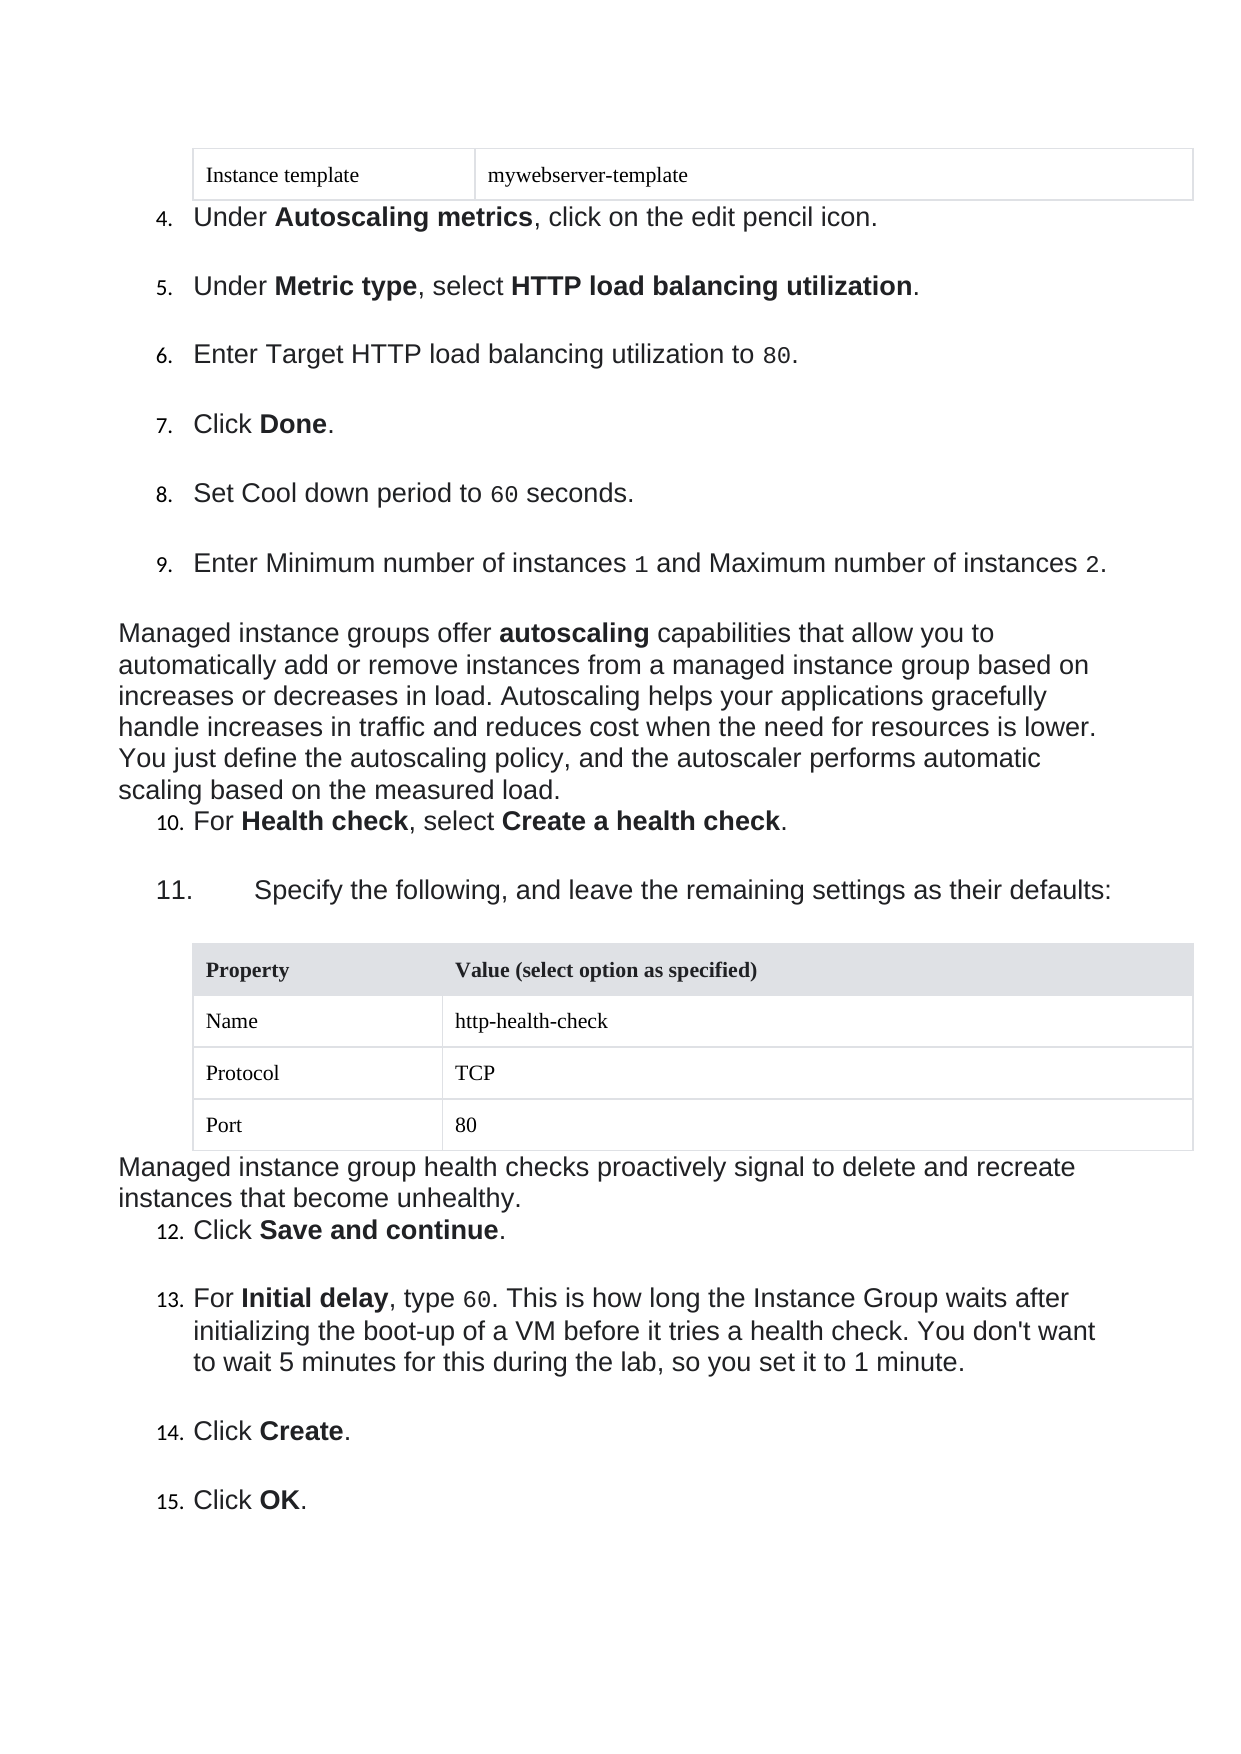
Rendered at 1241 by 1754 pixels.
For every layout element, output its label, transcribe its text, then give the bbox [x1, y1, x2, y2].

table_cell Name [194, 996, 442, 1046]
table_cell mywebserver-template [476, 149, 1192, 199]
list Specify the following, and leave the remaining settings as their defaults: [156, 874, 1122, 905]
list Click Done. [156, 408, 1122, 440]
text Managed instance group health checks proactively signal to delete and recreate instances that become unhealthy. [118, 1151, 1122, 1214]
table_header Value (select option as specified) [443, 944, 1192, 994]
list For Health check, select Create a health check. [156, 805, 1122, 836]
list Enter Minimum number of instances 1 and Maximum number of instances 2. [156, 547, 1122, 580]
table_cell TCP [443, 1048, 1192, 1098]
text Managed instance groups offer autoscaling capabilities that allow you to automatically add or remove instances from a managed instance group based on increases or decreases in load. Autoscaling helps your applications gracefully handle increases in traffic and reduces cost when the need for resources is lower. You just define the autoscaling policy, and the autoscaler performs automatic scaling based on the measured load. [118, 617, 1122, 805]
list Click Save and continue. [156, 1214, 1122, 1245]
list Click Create. [156, 1415, 1122, 1446]
list Click OK. [156, 1484, 1122, 1515]
table_cell Instance template [194, 149, 474, 199]
list Under Autoscaling metrics, click on the edit pencil icon. [156, 201, 1122, 232]
table_cell http-health-check [443, 996, 1192, 1046]
table_header Property [194, 944, 442, 994]
list Set Cool down period to 60 seconds. [156, 477, 1122, 510]
table_cell 80 [443, 1100, 1192, 1149]
list Under Metric type, select HTTP load balancing utilization. [156, 270, 1122, 301]
list For Initial delay, type 60. This is how long the Instance Group waits after initializing the boot-up of a VM before it tries a health check. You don't want to wait 5 minutes for this during the lab, so you set it to 1 minute. [156, 1282, 1122, 1377]
list Enter Target HTTP load balancing utilization to 80. [156, 338, 1122, 371]
table_cell Port [194, 1100, 442, 1149]
table_cell Protocol [194, 1048, 442, 1098]
